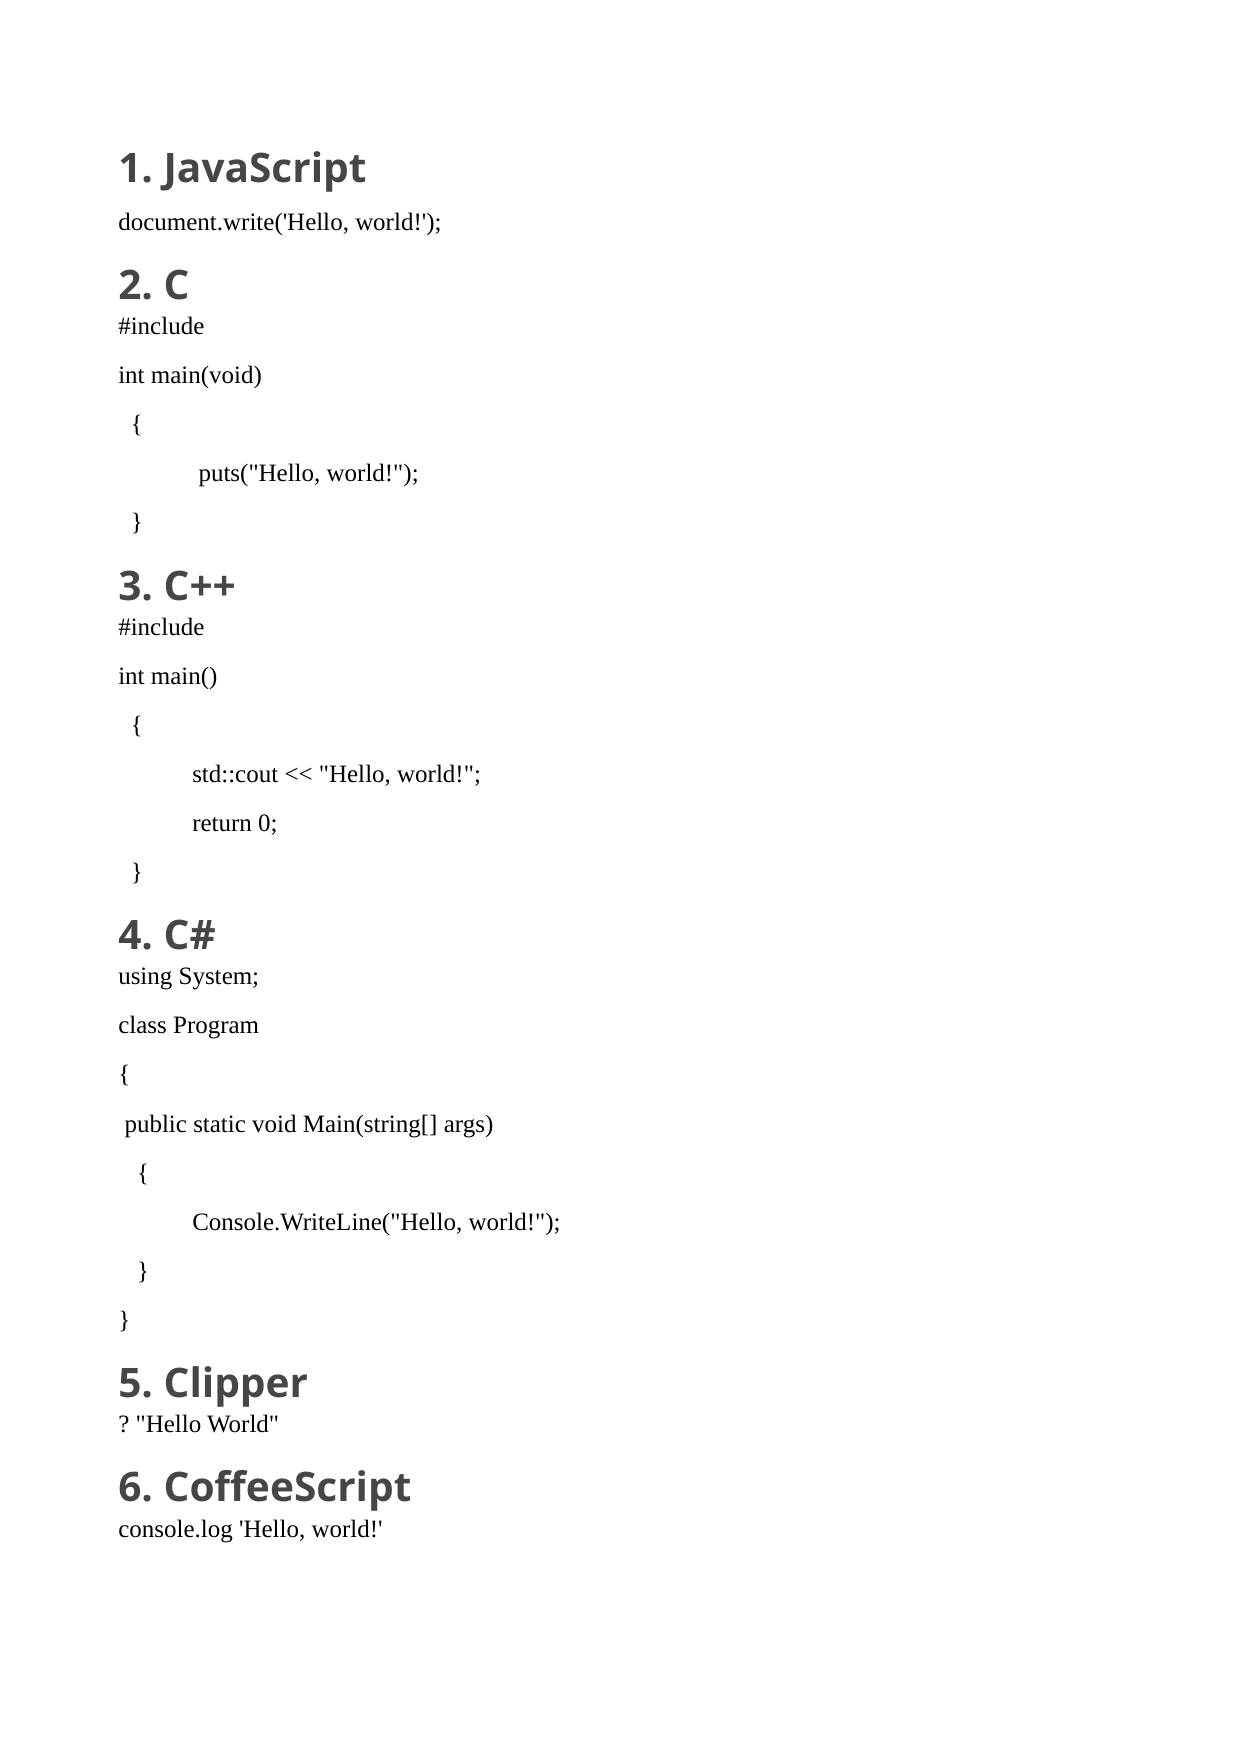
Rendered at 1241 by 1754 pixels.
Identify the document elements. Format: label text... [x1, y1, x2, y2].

subtitle 5. Clipper [118, 1354, 1122, 1409]
subtitle 1. JavaScript [118, 139, 1122, 194]
text Console.WriteLine("Hello, world!"); [118, 1207, 1122, 1236]
text std::cout << "Hello, world!"; [118, 759, 1122, 788]
text { [118, 1158, 1122, 1186]
text { [118, 1059, 1122, 1088]
text } [118, 1256, 1122, 1284]
text int main(void) [118, 360, 1122, 389]
text int main() [118, 661, 1122, 689]
text #include [118, 311, 1122, 340]
text ? "Hello World" [118, 1409, 1122, 1438]
text #include [118, 612, 1122, 641]
text class Program [118, 1011, 1122, 1039]
subtitle 3. C++ [118, 556, 1122, 612]
subtitle 4. C# [118, 906, 1122, 961]
text { [118, 409, 1122, 438]
text puts("Hello, world!"); [118, 458, 1122, 487]
text } [118, 857, 1122, 886]
text } [118, 1305, 1122, 1334]
text document.write('Hello, world!'); [118, 207, 1122, 236]
subtitle 2. C [118, 256, 1122, 311]
text } [118, 507, 1122, 536]
subtitle 6. CoffeeScript [118, 1458, 1122, 1514]
text return 0; [118, 808, 1122, 837]
text public static void Main(string[] args) [118, 1109, 1122, 1137]
text { [118, 710, 1122, 739]
text console.log 'Hello, world!' [118, 1514, 1122, 1542]
text using System; [118, 961, 1122, 990]
